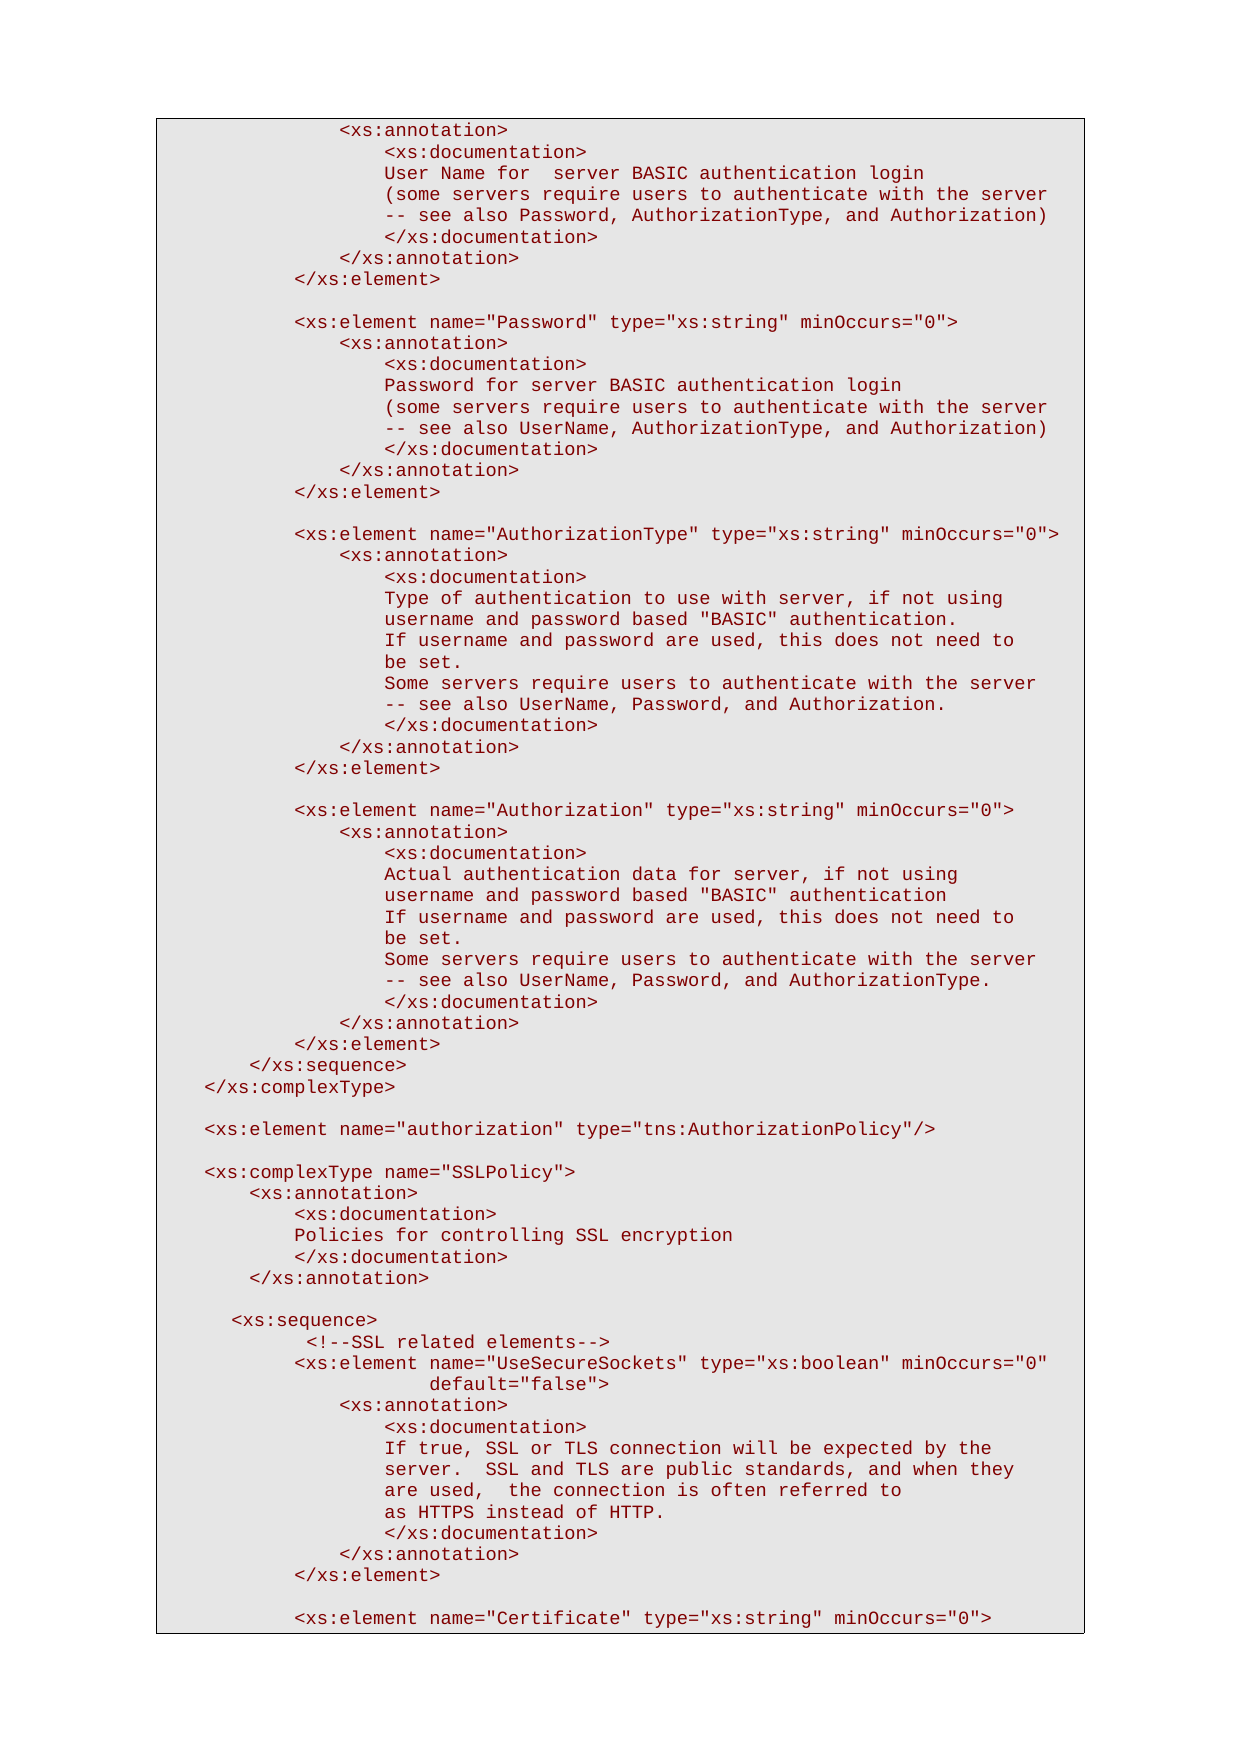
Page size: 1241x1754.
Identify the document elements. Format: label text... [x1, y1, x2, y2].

text </xs:sequence> [157, 1053, 1084, 1074]
text <xs:element name="Certificate" type="xs:string" minOccurs="0"> [157, 1606, 1084, 1633]
text <xs:element name="AuthorizationType" type="xs:string" minOccurs="0"> [157, 522, 1084, 543]
text <xs:annotation> [157, 331, 1084, 352]
text Some servers require users to authenticate with the server [157, 947, 1084, 968]
text -- see also UserName, Password, and AuthorizationType. [157, 968, 1084, 989]
text <xs:annotation> [157, 543, 1084, 564]
text </xs:annotation> [157, 246, 1084, 267]
text </xs:element> [157, 1563, 1084, 1584]
text username and password based "BASIC" authentication. [157, 607, 1084, 628]
text <xs:element name="UseSecureSockets" type="xs:boolean" minOccurs="0" [157, 1351, 1084, 1372]
text </xs:annotation> [157, 1542, 1084, 1563]
text </xs:element> [157, 479, 1084, 501]
text (some servers require users to authenticate with the server [157, 394, 1084, 416]
text <!--SSL related elements--> [157, 1329, 1084, 1351]
text <xs:annotation> [157, 1181, 1084, 1202]
text <xs:sequence> [157, 1308, 1084, 1329]
text <xs:documentation> [157, 1202, 1084, 1223]
text </xs:annotation> [157, 458, 1084, 479]
text </xs:element> [157, 267, 1084, 288]
text If username and password are used, this does not need to [157, 628, 1084, 649]
text be set. [157, 926, 1084, 947]
text </xs:documentation> [157, 989, 1084, 1011]
text Password for server BASIC authentication login [157, 373, 1084, 394]
text <xs:annotation> [157, 119, 1084, 139]
text Actual authentication data for server, if not using [157, 862, 1084, 883]
text User Name for server BASIC authentication login [157, 161, 1084, 182]
text If username and password are used, this does not need to [157, 904, 1084, 926]
text </xs:documentation> [157, 224, 1084, 246]
text server. SSL and TLS are public standards, and when they [157, 1457, 1084, 1478]
text <xs:element name="authorization" type="tns:AuthorizationPolicy"/> [157, 1117, 1084, 1138]
text <xs:complexType name="SSLPolicy"> [157, 1159, 1084, 1181]
text </xs:annotation> [157, 1011, 1084, 1032]
text </xs:element> [157, 756, 1084, 777]
text </xs:documentation> [157, 713, 1084, 734]
text default="false"> [157, 1372, 1084, 1393]
text Type of authentication to use with server, if not using [157, 586, 1084, 607]
text -- see also UserName, Password, and Authorization. [157, 692, 1084, 713]
text </xs:annotation> [157, 734, 1084, 756]
text <xs:documentation> [157, 139, 1084, 161]
text -- see also UserName, AuthorizationType, and Authorization) [157, 416, 1084, 437]
text <xs:documentation> [157, 564, 1084, 586]
text </xs:element> [157, 1032, 1084, 1053]
text <xs:documentation> [157, 352, 1084, 373]
text If true, SSL or TLS connection will be expected by the [157, 1436, 1084, 1457]
text Policies for controlling SSL encryption [157, 1223, 1084, 1244]
text <xs:annotation> [157, 819, 1084, 841]
text </xs:documentation> [157, 1244, 1084, 1266]
text (some servers require users to authenticate with the server [157, 182, 1084, 203]
text be set. [157, 649, 1084, 671]
text <xs:documentation> [157, 1414, 1084, 1436]
text <xs:documentation> [157, 841, 1084, 862]
text <xs:annotation> [157, 1393, 1084, 1414]
text <xs:element name="Authorization" type="xs:string" minOccurs="0"> [157, 798, 1084, 819]
text </xs:documentation> [157, 437, 1084, 458]
text are used, the connection is often referred to [157, 1478, 1084, 1499]
text <xs:element name="Password" type="xs:string" minOccurs="0"> [157, 309, 1084, 331]
text Some servers require users to authenticate with the server [157, 671, 1084, 692]
text username and password based "BASIC" authentication [157, 883, 1084, 904]
text as HTTPS instead of HTTP. [157, 1499, 1084, 1521]
text </xs:annotation> [157, 1266, 1084, 1287]
text -- see also Password, AuthorizationType, and Authorization) [157, 203, 1084, 224]
text </xs:documentation> [157, 1521, 1084, 1542]
text </xs:complexType> [157, 1074, 1084, 1096]
